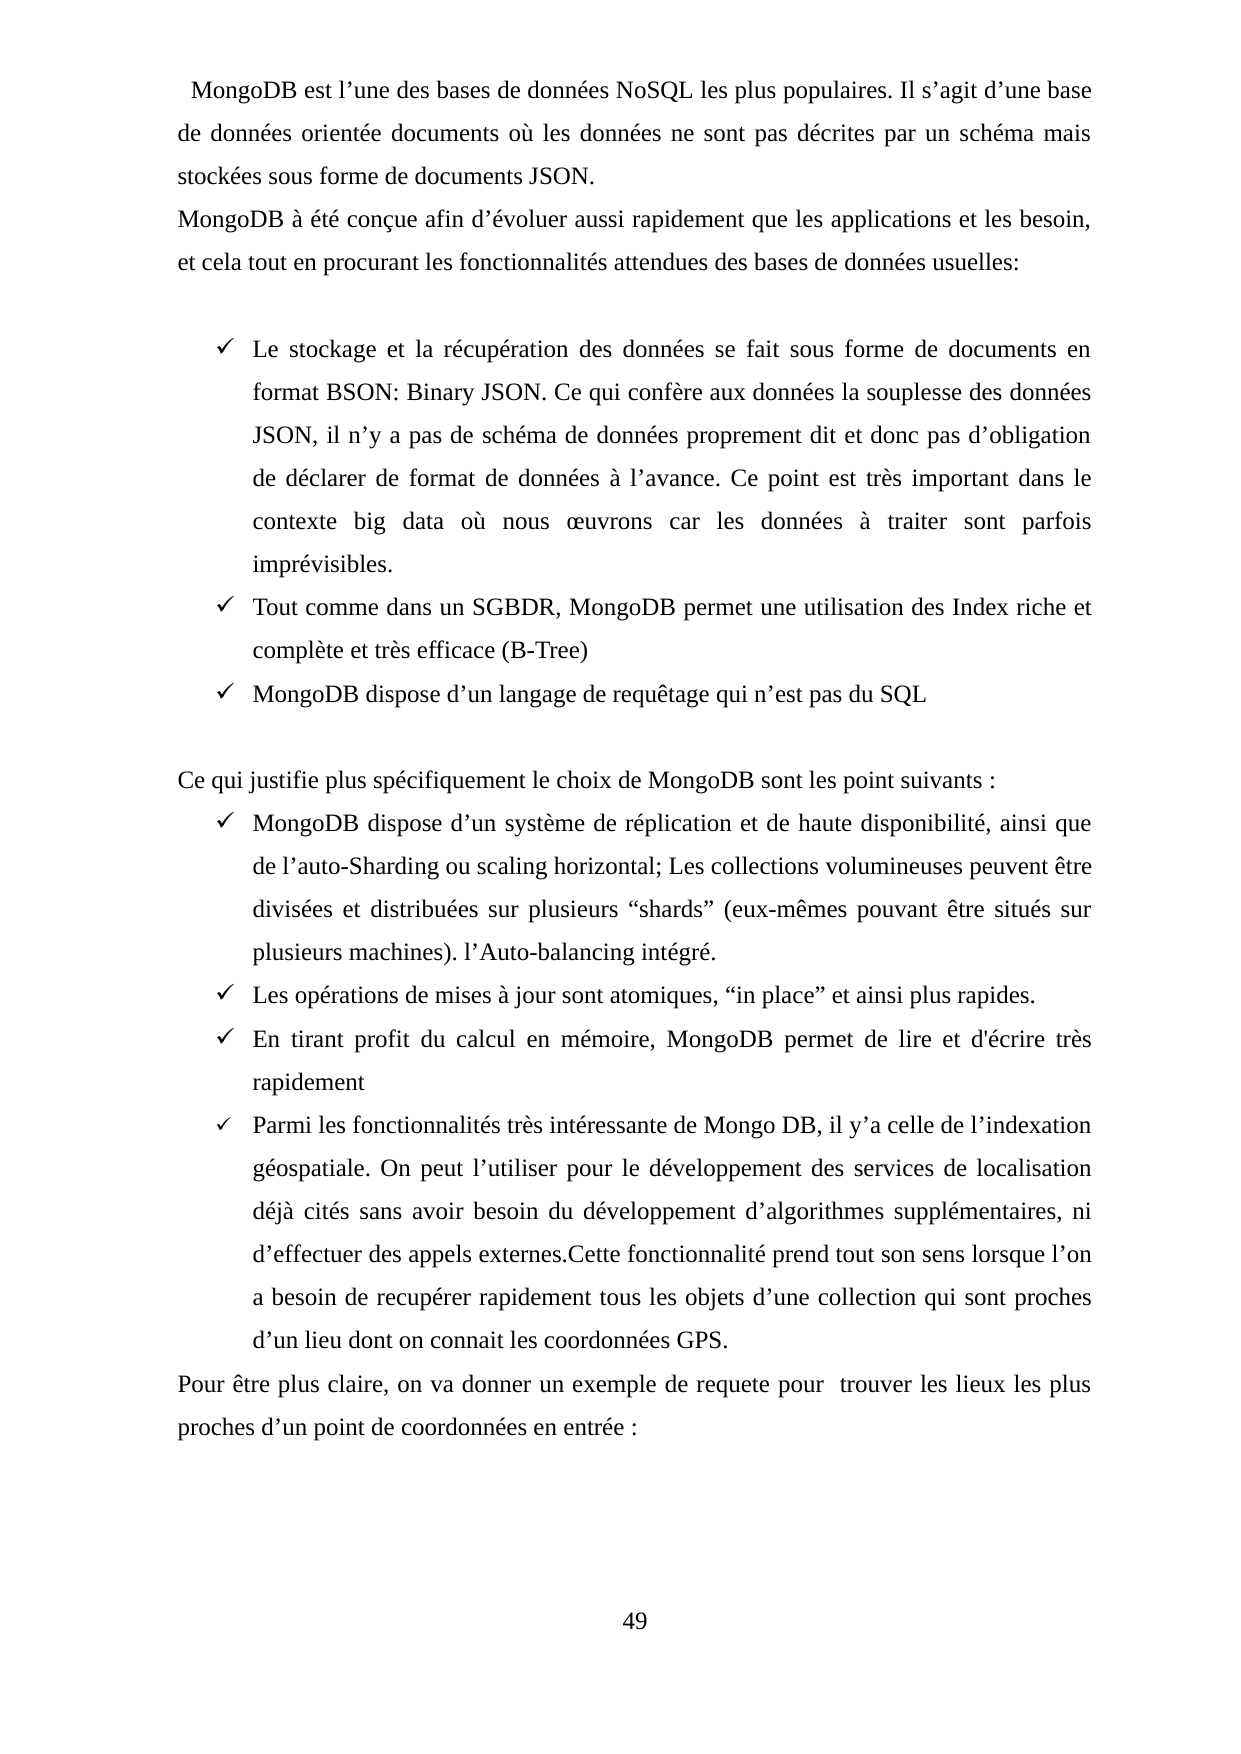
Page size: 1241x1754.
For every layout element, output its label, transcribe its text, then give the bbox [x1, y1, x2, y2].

list Le stockage et la récupération des données se fait sous forme de documents en format BSON: Binary JSON. Ce qui confère aux données la souplesse des données JSON, il n’y a pas de schéma de données proprement dit et donc pas d’obligation de déclarer de format de données à l’avance. Ce point est très important dans le contexte big data où nous œuvrons car les données à traiter sont parfois imprévisibles. [215, 334, 1092, 578]
list Les opérations de mises à jour sont atomiques, “in place” et ainsi plus rapides. [215, 981, 1092, 1009]
list Parmi les fonctionnalités très intéressante de Mongo DB, il y’a celle de l’indexation géospatiale. On peut l’utiliser pour le développement des services de localisation déjà cités sans avoir besoin du développement d’algorithmes supplémentaires, ni d’effectuer des appels externes.Cette fonctionnalité prend tout son sens lorsque l’on a besoin de recupérer rapidement tous les objets d’une collection qui sont proches d’un lieu dont on connait les coordonnées GPS. [215, 1110, 1092, 1354]
list MongoDB dispose d’un langage de requêtage qui n’est pas du SQL [215, 679, 1092, 707]
text Ce qui justifie plus spécifiquement le choix de MongoDB sont les point suivants : [177, 765, 1092, 794]
list Tout comme dans un SGBDR, MongoDB permet une utilisation des Index riche et complète et très efficace (B-Tree) [215, 592, 1092, 664]
text MongoDB est l’une des bases de données NoSQL les plus populaires. Il s’agit d’une base de données orientée documents où les données ne sont pas décrites par un schéma mais stockées sous forme de documents JSON. [177, 75, 1092, 190]
text Pour être plus claire, on va donner un exemple de requete pour trouver les lieux les plus proches d’un point de coordonnées en entrée : [177, 1369, 1092, 1441]
list MongoDB dispose d’un système de réplication et de haute disponibilité, ainsi que de l’auto-Sharding ou scaling horizontal; Les collections volumineuses peuvent être divisées et distribuées sur plusieurs “shards” (eux-mêmes pouvant être situés sur plusieurs machines). l’Auto-balancing intégré. [215, 808, 1092, 966]
list En tirant profit du calcul en mémoire, MongoDB permet de lire et d'écrire très rapidement [215, 1024, 1092, 1096]
text MongoDB à été conçue afin d’évoluer aussi rapidement que les applications et les besoin, et cela tout en procurant les fonctionnalités attendues des bases de données usuelles: [177, 204, 1092, 276]
